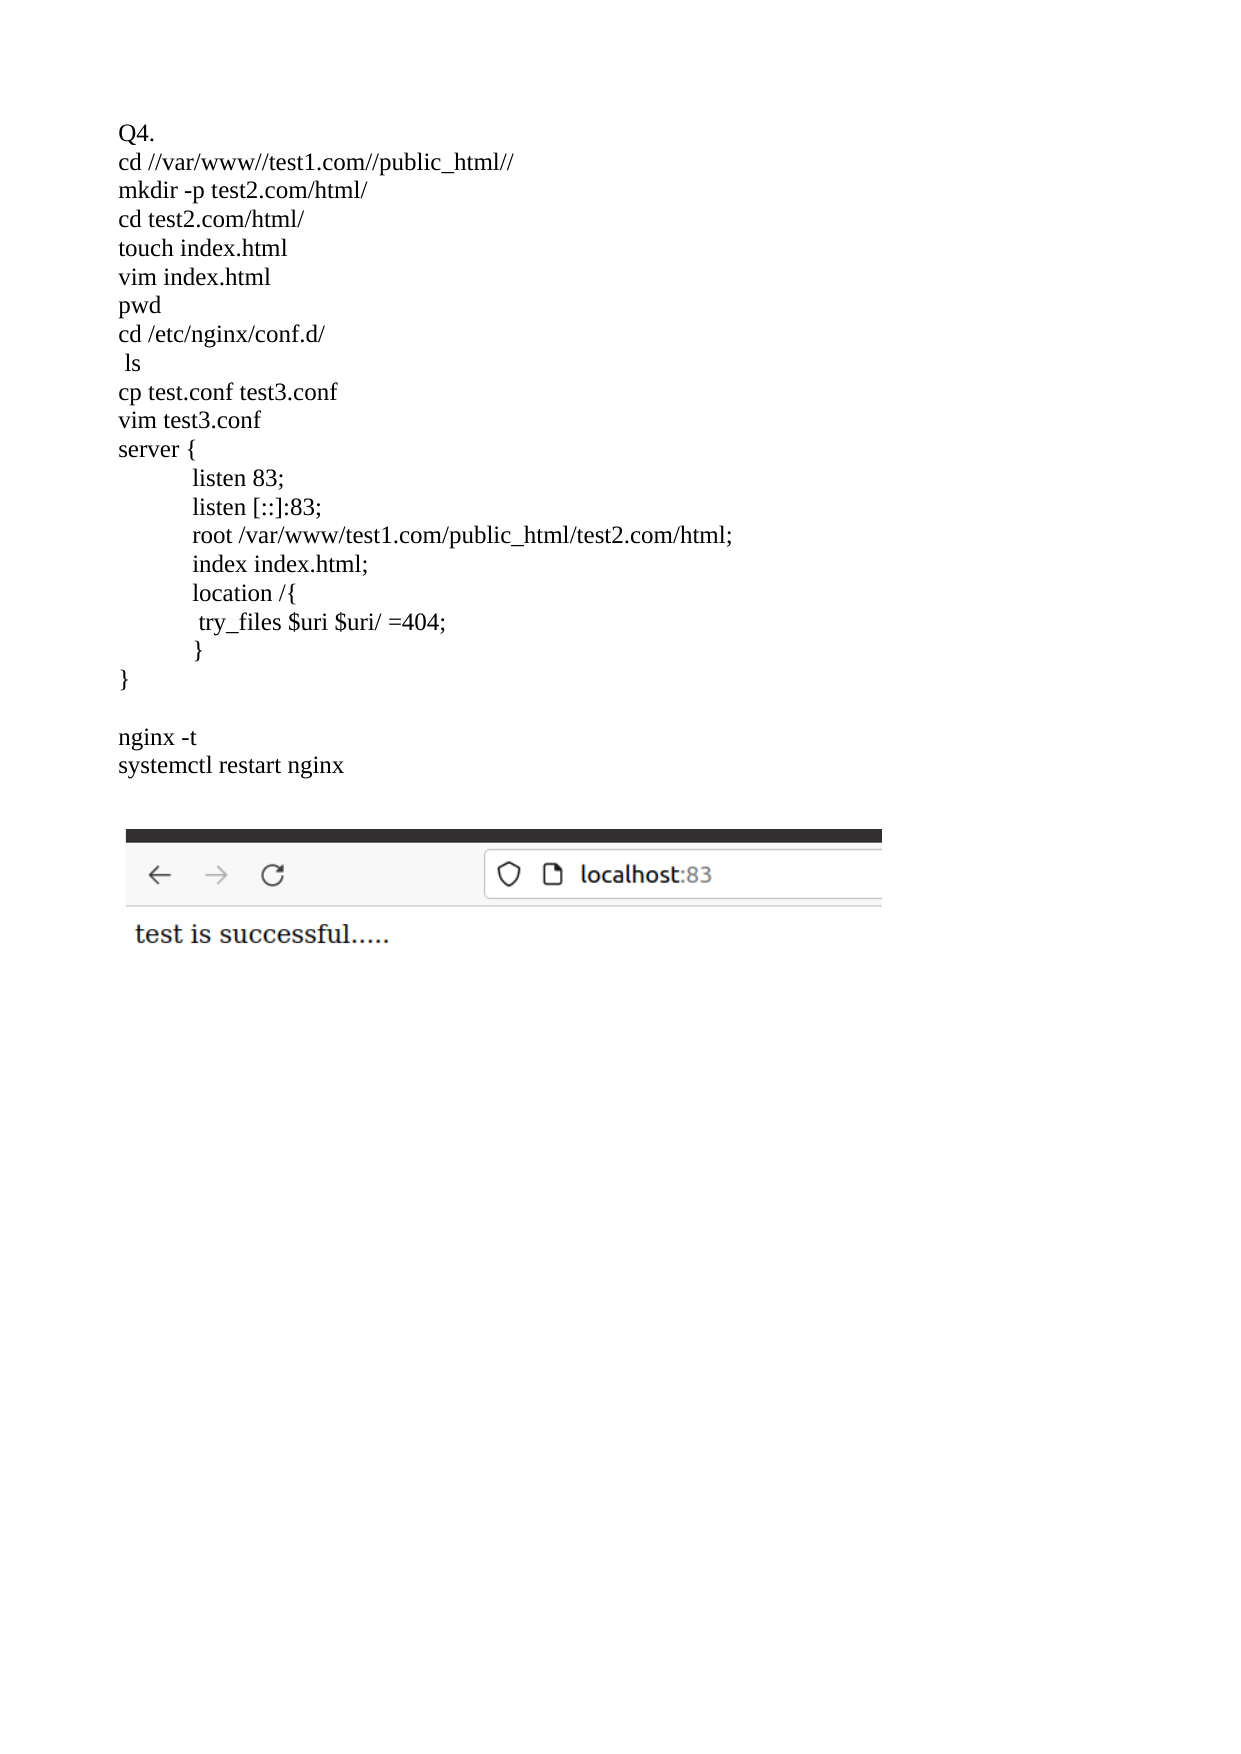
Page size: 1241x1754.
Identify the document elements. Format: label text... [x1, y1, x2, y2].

text systemctl restart nginx [118, 751, 1122, 779]
text } [118, 664, 1122, 693]
text ls [118, 348, 1122, 377]
text touch index.html [118, 233, 1122, 262]
text server { [118, 434, 1122, 463]
text cd /etc/nginx/conf.d/ [118, 319, 1122, 348]
text cd test2.com/html/ [118, 204, 1122, 233]
text index index.html; [118, 549, 1122, 578]
text listen [::]:83; [118, 492, 1122, 521]
text } [118, 636, 1122, 664]
text Q4. [118, 118, 1122, 147]
text cd //var/www//test1.com//public_html// [118, 147, 1122, 176]
text vim index.html [118, 262, 1122, 291]
text nginx -t [118, 722, 1122, 751]
text try_files $uri $uri/ =404; [118, 607, 1122, 636]
text listen 83; [118, 463, 1122, 492]
text cp test.conf test3.conf [118, 377, 1122, 406]
text mkdir -p test2.com/html/ [118, 176, 1122, 204]
picture [125, 829, 882, 1076]
text location /{ [118, 578, 1122, 607]
text vim test3.conf [118, 406, 1122, 434]
text pwd [118, 291, 1122, 319]
text root /var/www/test1.com/public_html/test2.com/html; [118, 521, 1122, 549]
